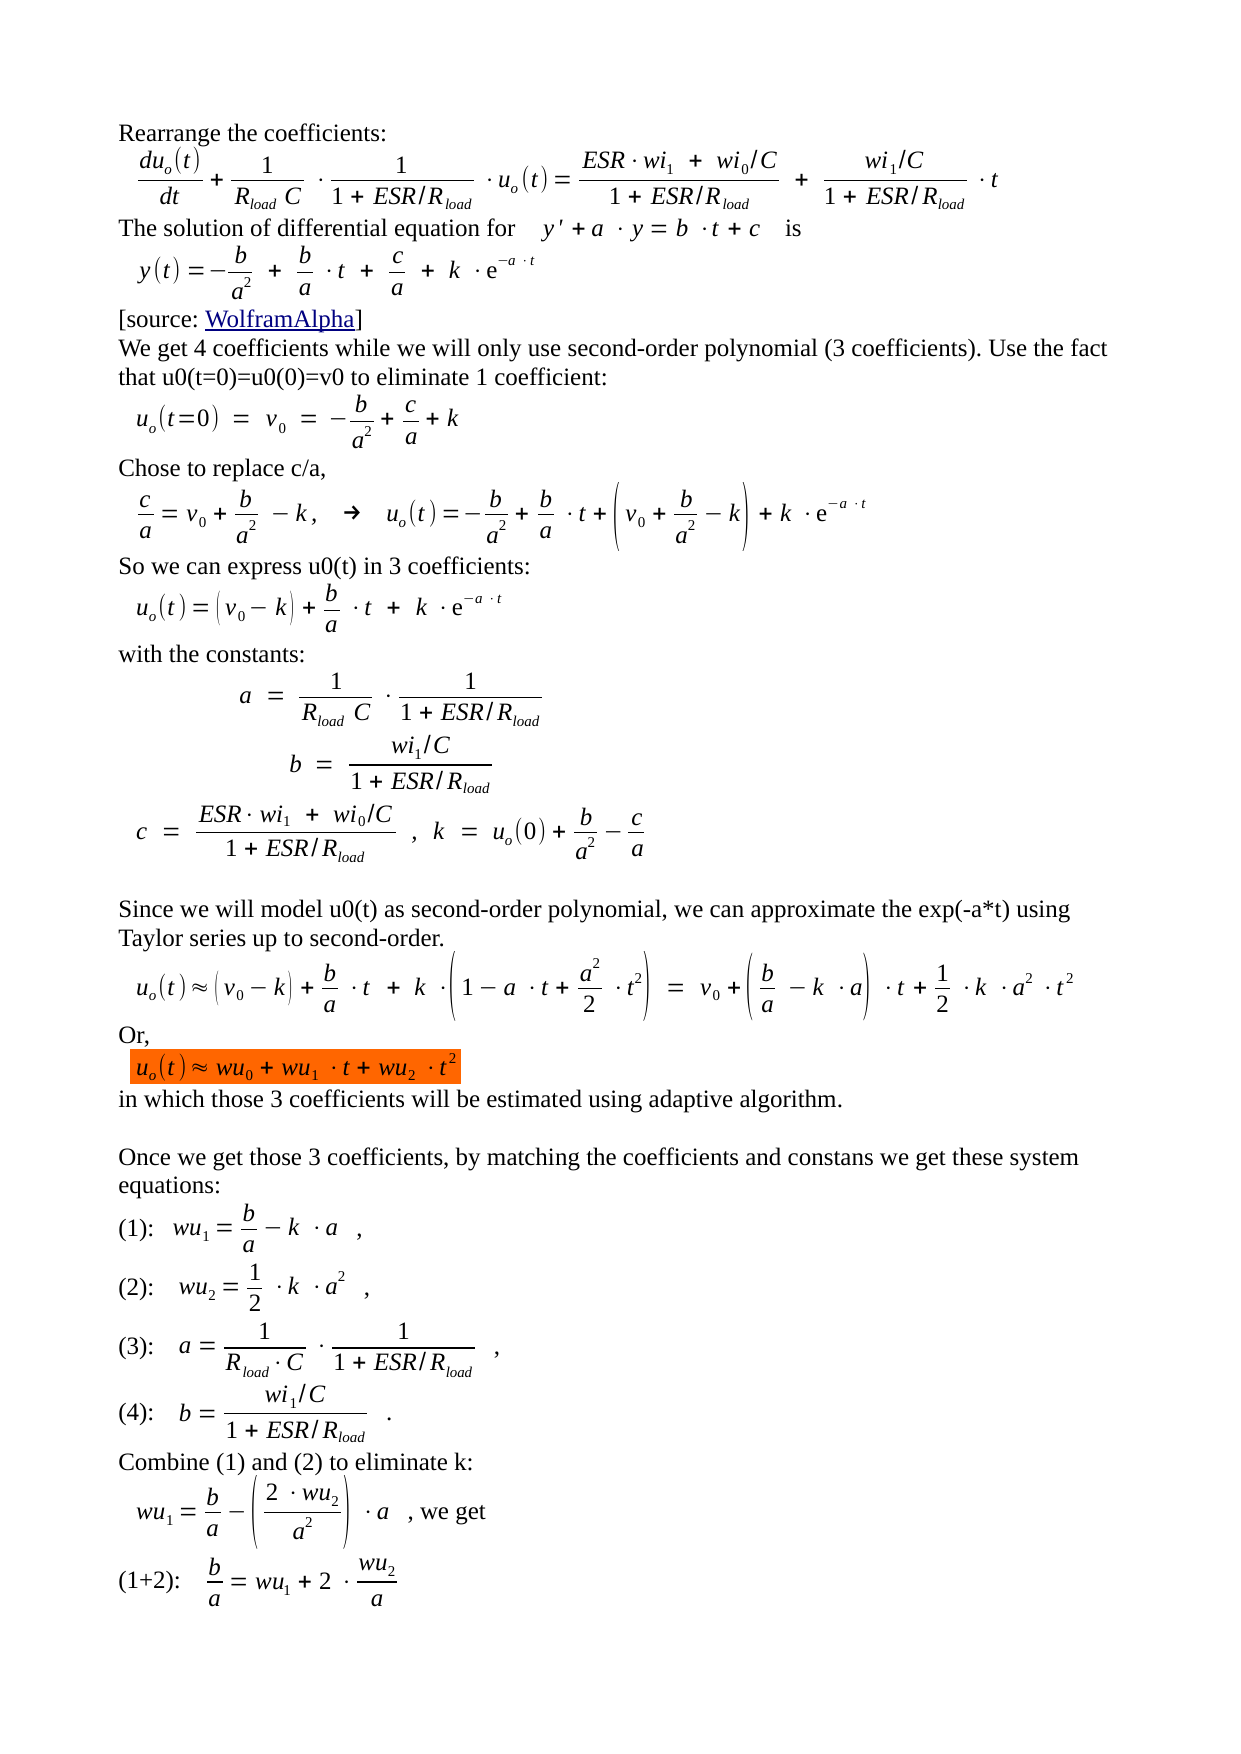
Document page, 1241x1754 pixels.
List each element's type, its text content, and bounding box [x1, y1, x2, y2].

text in which those 3 coefficients will be estimated using adaptive algorithm. [118, 1084, 1122, 1113]
text Combine (1) and (2) to eliminate k: [118, 1447, 1122, 1476]
text (2): , [118, 1258, 1122, 1317]
text , we get [118, 1476, 1122, 1548]
text (1+2): [118, 1548, 1122, 1611]
text (4): . [118, 1380, 1122, 1447]
text Once we get those 3 coefficients, by matching the coefficients and constans we get these system equations: [118, 1142, 1122, 1199]
text (3): , [118, 1317, 1122, 1380]
text with the constants: [118, 639, 1122, 667]
text Chose to replace c/a, [118, 453, 1122, 482]
text Rearrange the coefficients: [118, 118, 1122, 147]
text Or, [118, 1021, 1122, 1049]
text We get 4 coefficients while we will only use second-order polynomial (3 coefficients). Use the fact that u0(t=0)=u0(0)=v0 to eliminate 1 coefficient: [118, 333, 1122, 391]
text The solution of differential equation for is [118, 213, 1122, 242]
text (1):, [118, 1199, 1122, 1258]
text Since we will model u0(t) as second-order polynomial, we can approximate the exp(-a*t) using Taylor series up to second-order. [118, 894, 1122, 952]
text [source: WolframAlpha] [118, 304, 1122, 333]
text So we can express u0(t) in 3 coefficients: [118, 551, 1122, 580]
